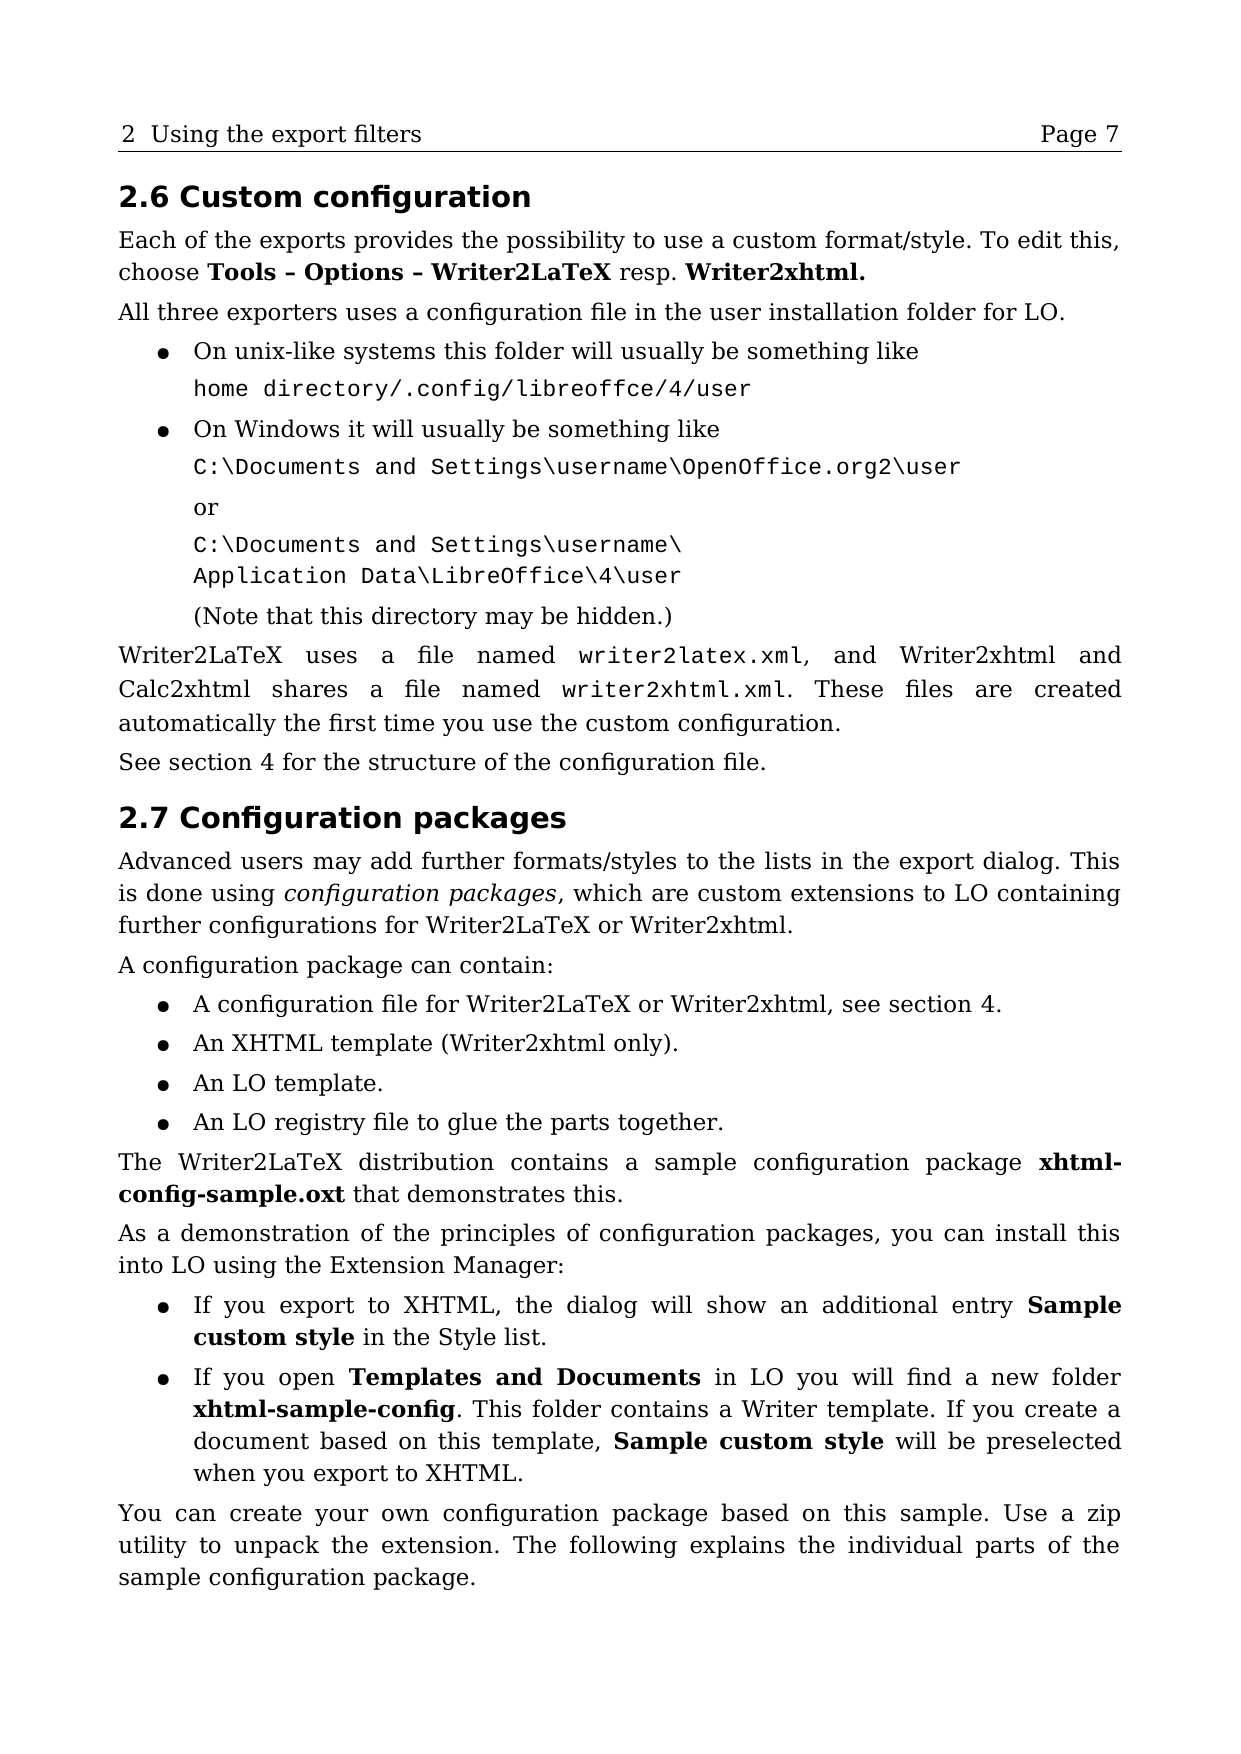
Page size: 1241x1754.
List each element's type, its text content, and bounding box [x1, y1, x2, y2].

subtitle Custom configuration [118, 181, 1122, 214]
subtitle Configuration packages [118, 801, 1122, 835]
text As a demonstration of the principles of configuration packages, you can install this into LO using the Extension Manager: [118, 1220, 1122, 1279]
list (Note that this directory may be hidden.) [156, 603, 1122, 630]
list home directory/.config/libreoffce/4/user [156, 377, 1122, 403]
list C:\Documents and Settings\username\OpenOffice.org2\user [156, 455, 1122, 481]
list On Windows it will usually be something like [156, 416, 1122, 443]
text A configuration package can contain: [118, 952, 1122, 978]
text All three exporters uses a configuration file in the user installation folder for LO. [118, 299, 1122, 326]
list or [156, 494, 1122, 521]
text You can create your own configuration package based on this sample. Use a zip utility to unpack the extension. The following explains the individual parts of the sample configuration package. [118, 1500, 1122, 1591]
text The Writer2LaTeX distribution contains a sample configuration package xhtml-config-sample.oxt that demonstrates this. [118, 1148, 1122, 1208]
list If you open Templates and Documents in LO you will find a new folder xhtml-sample-config. This folder contains a Writer template. If you create a document based on this template, Sample custom style will be preselected when you export to XHTML. [156, 1363, 1122, 1487]
list If you export to XHTML, the dialog will show an additional entry Sample custom style in the Style list. [156, 1292, 1122, 1351]
list A configuration file for Writer2LaTeX or Writer2xhtml, see section 4. [156, 991, 1122, 1018]
text Writer2LaTeX uses a file named writer2latex.xml, and Writer2xhtml and Calc2xhtml shares a file named writer2xhtml.xml. These files are created automatically the first time you use the custom configuration. [118, 642, 1122, 737]
text Advanced users may add further formats/styles to the lists in the export dialog. This is done using configuration packages, which are custom extensions to LO containing further configurations for Writer2LaTeX or Writer2xhtml. [118, 848, 1122, 939]
list An XHTML template (Writer2xhtml only). [156, 1030, 1122, 1057]
list An LO template. [156, 1070, 1122, 1097]
list On unix-like systems this folder will usually be something like [156, 338, 1122, 365]
text See section 4 for the structure of the configuration file. [118, 749, 1122, 776]
list C:\Documents and Settings\username\ Application Data\LibreOffice\4\user [156, 533, 1122, 590]
list An LO registry file to glue the parts together. [156, 1109, 1122, 1136]
text Each of the exports provides the possibility to use a custom format/style. To edit this, choose Tools – Options – Writer2LaTeX resp. Writer2xhtml. [118, 227, 1122, 286]
